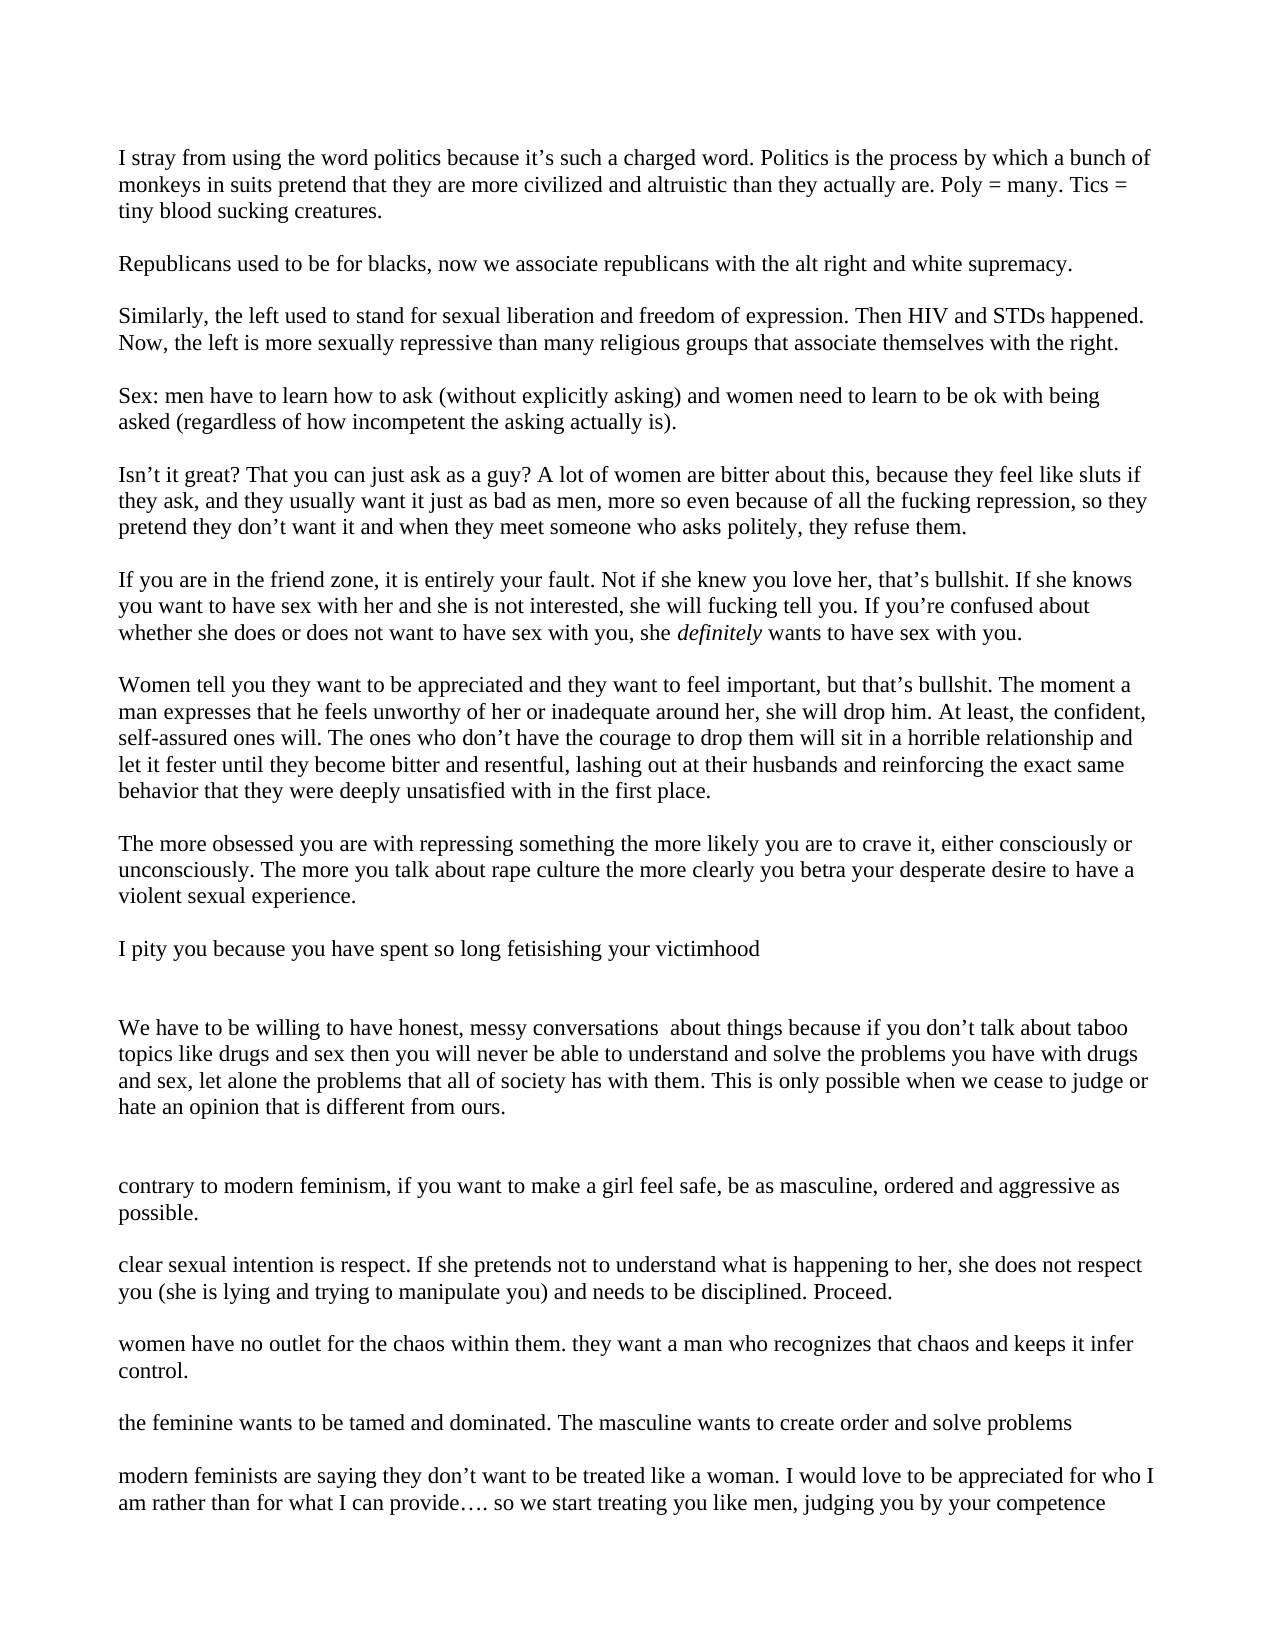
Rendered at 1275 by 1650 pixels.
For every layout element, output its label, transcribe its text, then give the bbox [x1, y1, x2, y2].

text contrary to modern feminism, if you want to make a girl feel safe, be as masculine, ordered and aggressive as possible. clear sexual intention is respect. If she pretends not to understand what is happening to her, she does not respect you (she is lying and trying to manipulate you) and needs to be disciplined. Proceed. women have no outlet for the chaos within them. they want a man who recognizes that chaos and keeps it infer control. the feminine wants to be tamed and dominated. The masculine wants to create order and solve problems [118, 1172, 1157, 1462]
text The more obsessed you are with repressing something the more likely you are to crave it, either consciously or unconsciously. The more you talk about rape culture the more clearly you betra your desperate desire to have a violent sexual experience. [118, 830, 1157, 909]
text If you are in the friend zone, it is entirely your fault. Not if she knew you love her, that’s bullshit. If she knows you want to have sex with her and she is not interested, she will fucking tell you. If you’re confused about whether she does or does not want to have sex with you, she definitely wants to have sex with you. [118, 566, 1157, 645]
text Isn’t it great? That you can just ask as a guy? A lot of women are bitter about this, because they feel like sluts if they ask, and they usually want it just as bad as men, more so even because of all the fucking repression, so they pretend they don’t want it and when they meet someone who asks politely, they refuse them. [118, 461, 1157, 540]
text Women tell you they want to be appreciated and they want to feel important, but that’s bullshit. The moment a man expresses that he feels unworthy of her or inadequate around her, she will drop him. At least, the confident, self-assured ones will. The ones who don’t have the courage to drop them will sit in a horrible relationship and let it fester until they become bitter and resentful, lashing out at their husbands and reinforcing the exact same behavior that they were deeply unsatisfied with in the first place. [118, 672, 1157, 803]
text Similarly, the left used to stand for sexual liberation and freedom of expression. Then HIV and STDs happened. Now, the left is more sexually repressive than many religious groups that associate themselves with the right. [118, 303, 1157, 355]
text Sex: men have to learn how to ask (without explicitly asking) and women need to learn to be ok with being asked (regardless of how incompetent the asking actually is). [118, 382, 1157, 434]
text modern feminists are saying they don’t want to be treated like a woman. I would love to be appreciated for who I am rather than for what I can provide…. so we start treating you like men, judging you by your competence [118, 1462, 1157, 1515]
text I stray from using the word politics because it’s such a charged word. Politics is the process by which a bunch of monkeys in suits pretend that they are more civilized and altruistic than they actually are. Poly = many. Tics = tiny blood sucking creatures. [118, 144, 1157, 223]
text Republicans used to be for blacks, now we associate republicans with the alt right and white supremacy. [118, 250, 1157, 276]
text I pity you because you have spent so long fetisishing your victimhood [118, 935, 1157, 961]
text We have to be willing to have honest, messy conversations about things because if you don’t talk about taboo topics like drugs and sex then you will never be able to understand and solve the problems you have with drugs and sex, let alone the problems that all of society has with them. This is only possible when we cease to judge or hate an opinion that is different from ours. [118, 1014, 1157, 1119]
